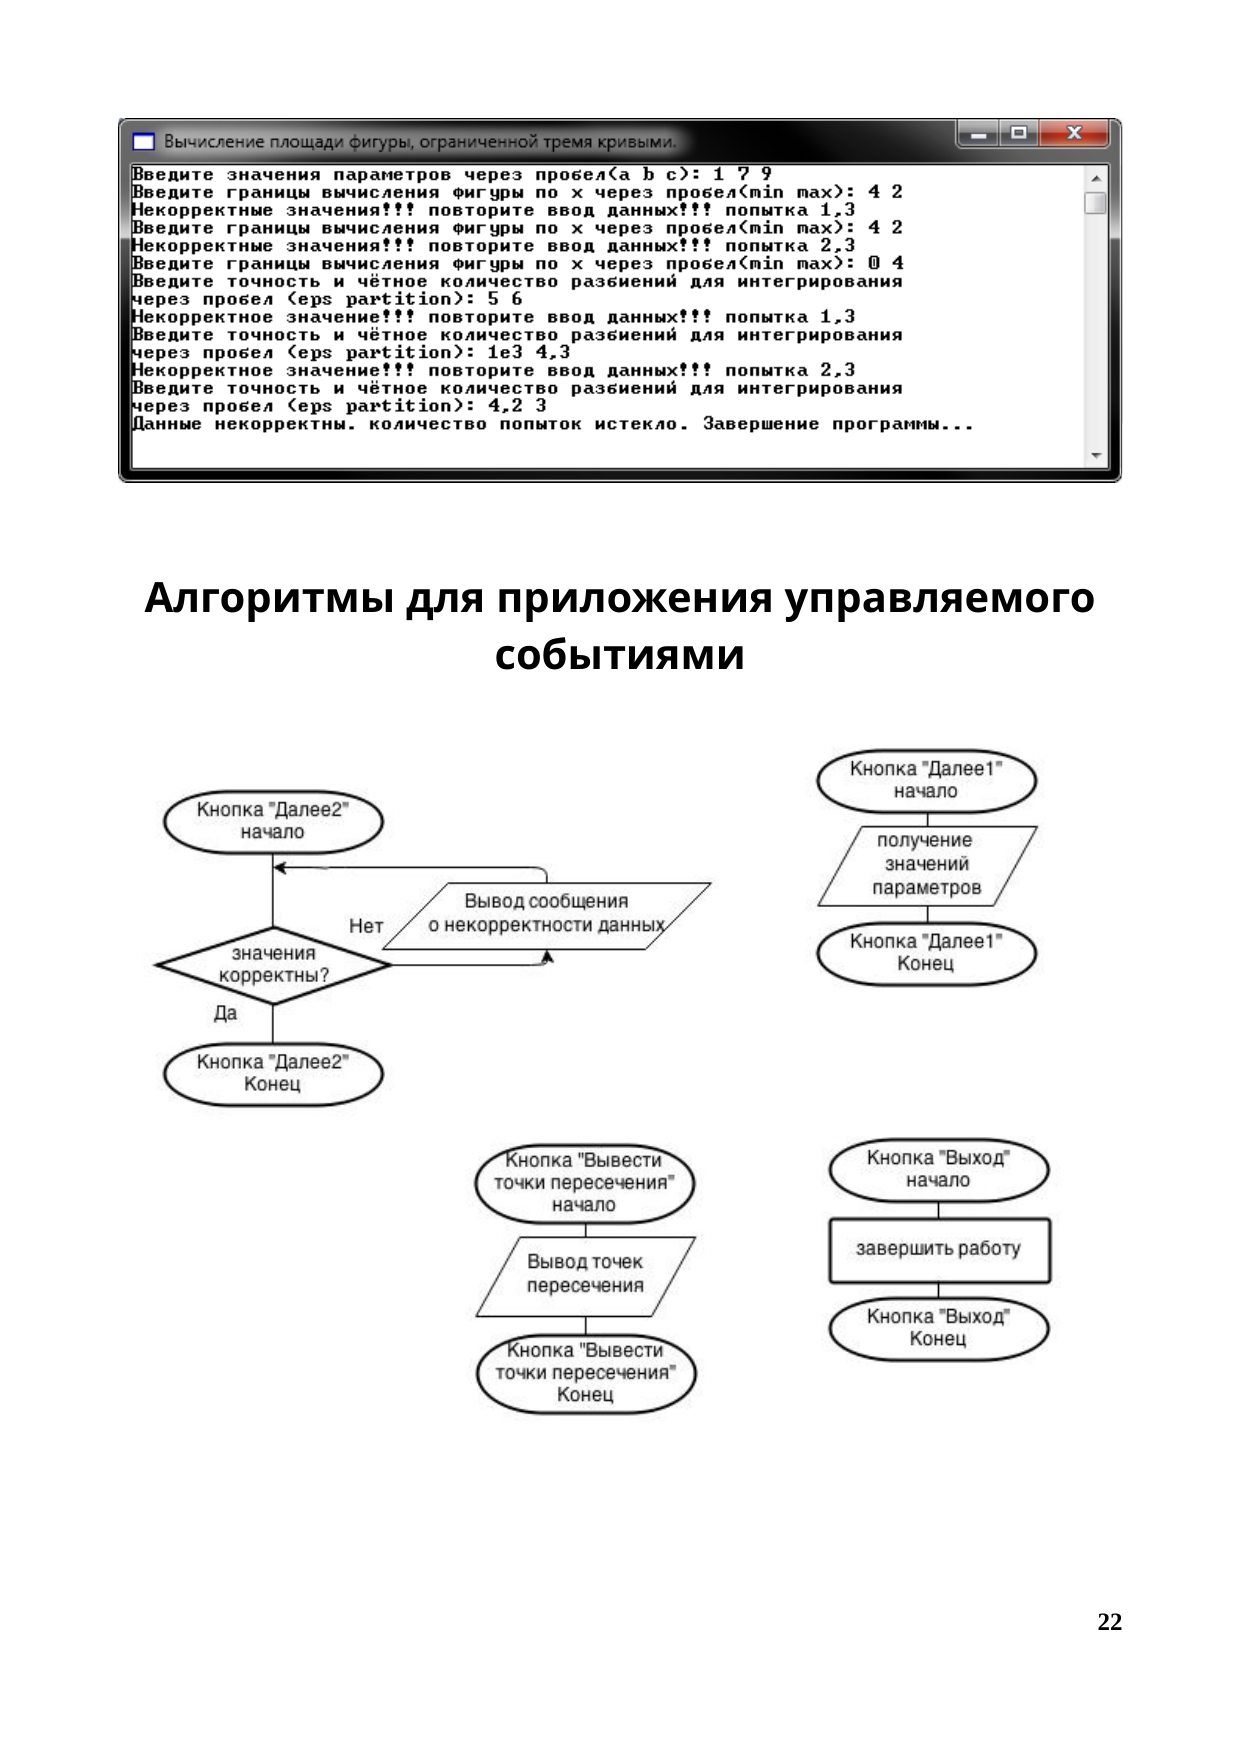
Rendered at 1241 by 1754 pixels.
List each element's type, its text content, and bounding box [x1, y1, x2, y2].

text Алгоритмы для приложения управляемого событиями [118, 568, 1122, 682]
picture [118, 118, 1123, 483]
